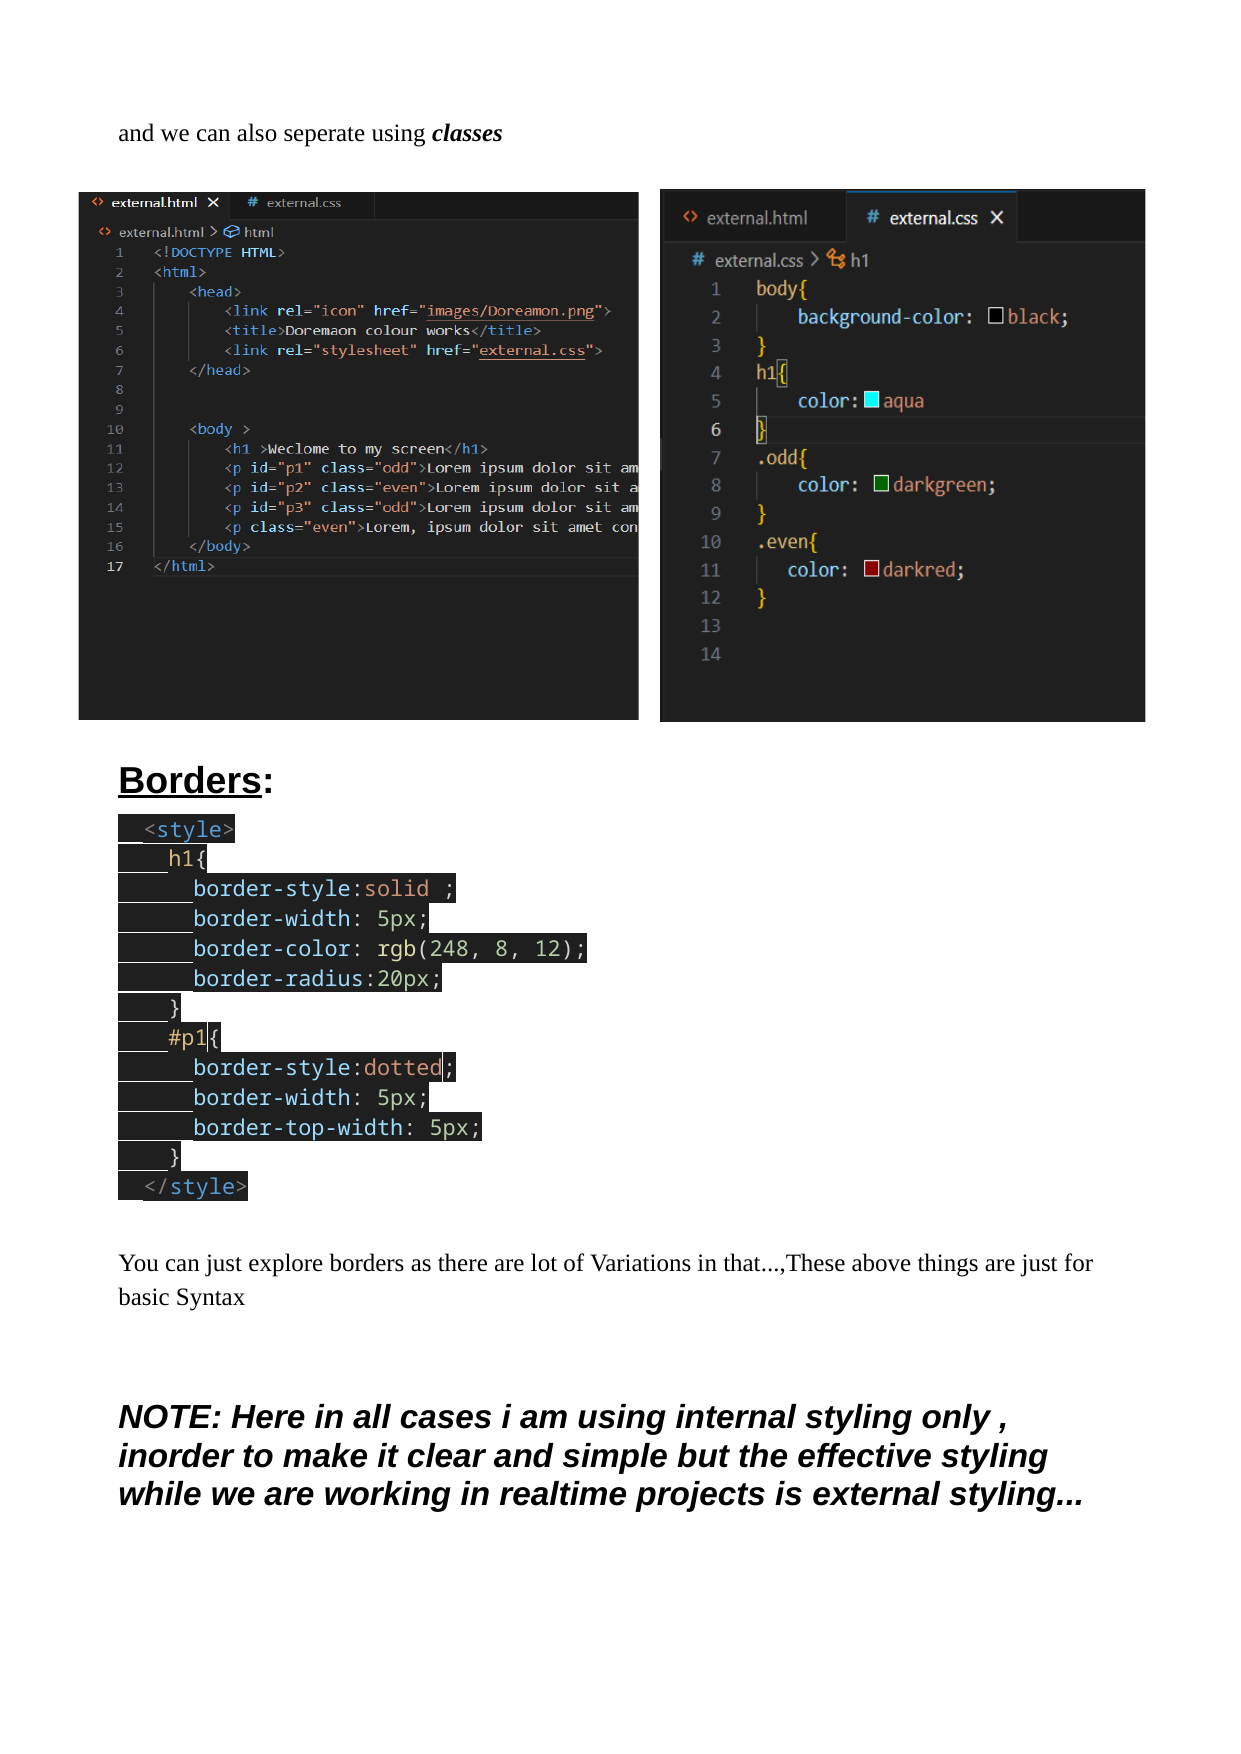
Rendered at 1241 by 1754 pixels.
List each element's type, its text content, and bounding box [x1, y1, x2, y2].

text You can just explore borders as there are lot of Variations in that...,These above things are just for basic Syntax [118, 1248, 1122, 1310]
text border-width: 5px; [118, 903, 1122, 933]
text border-radius:20px; [118, 963, 1122, 992]
text } [118, 1141, 1122, 1171]
text border-style:solid ; [118, 873, 1122, 903]
text h1{ [118, 843, 1122, 873]
text #p1{ [118, 1022, 1122, 1052]
text <style> [118, 814, 1122, 843]
subtitle Borders: [118, 542, 1122, 801]
text } [118, 992, 1122, 1022]
subtitle NOTE: Here in all cases i am using internal styling only , inorder to make it clear and simple but the effective styling while we are working in realtime projects is external styling... [118, 1398, 1122, 1513]
picture [660, 189, 1146, 722]
text </style> [118, 1171, 1122, 1201]
text border-width: 5px; [118, 1082, 1122, 1112]
text border-color: rgb(248, 8, 12); [118, 933, 1122, 963]
text and we can also seperate using classes [118, 118, 1122, 147]
text border-top-width: 5px; [118, 1112, 1122, 1141]
text border-style:dotted; [118, 1052, 1122, 1082]
picture [78, 192, 639, 720]
